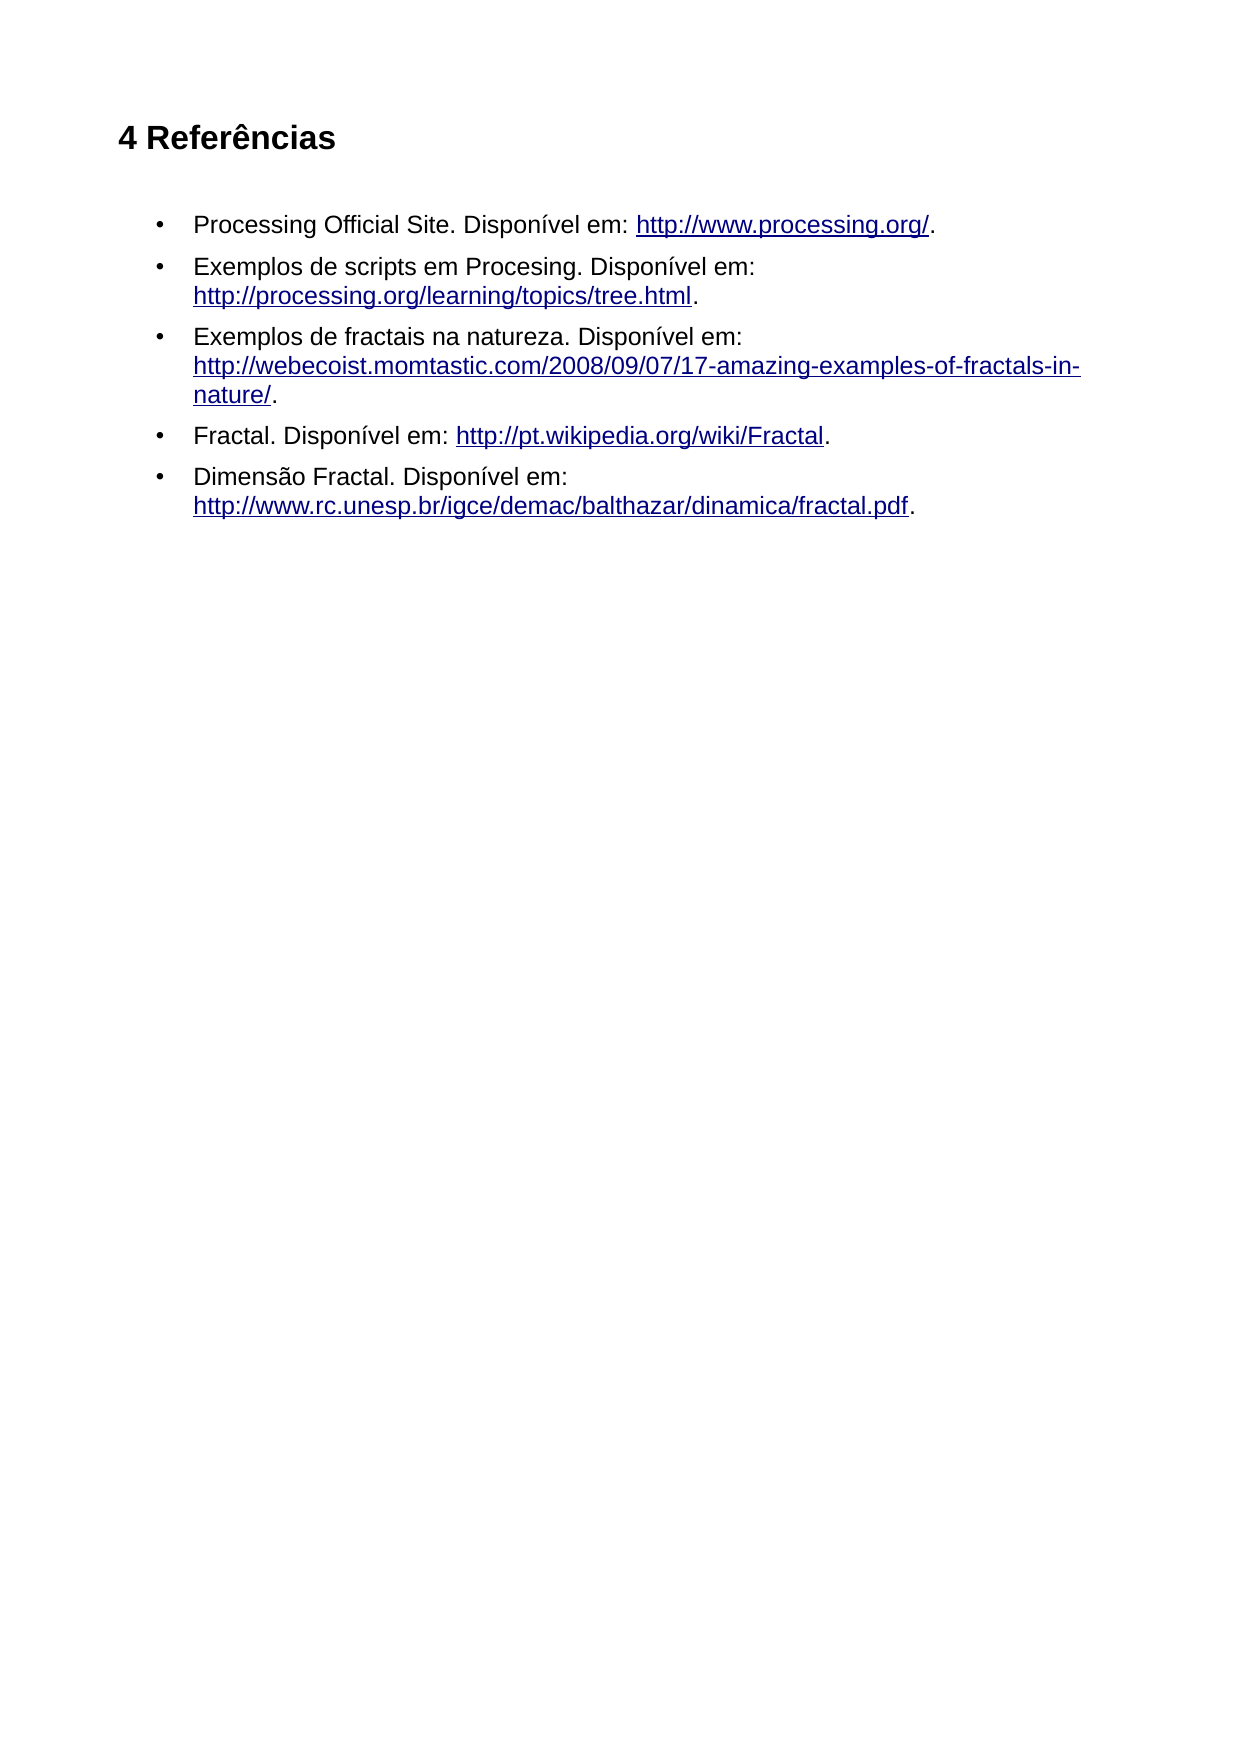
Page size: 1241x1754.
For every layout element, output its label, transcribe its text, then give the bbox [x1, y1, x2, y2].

list Exemplos de scripts em Procesing. Disponível em: http://processing.org/learning/topics/tree.html. [156, 252, 1122, 309]
list Processing Official Site. Disponível em: http://www.processing.org/. [156, 211, 1122, 239]
subtitle 4 Referências [118, 118, 1122, 157]
list Fractal. Disponível em: http://pt.wikipedia.org/wiki/Fractal. [156, 421, 1122, 450]
list Exemplos de fractais na natureza. Disponível em: http://webecoist.momtastic.com/2008/09/07/17-amazing-examples-of-fractals-in-nature/. [156, 322, 1122, 408]
list Dimensão Fractal. Disponível em: http://www.rc.unesp.br/igce/demac/balthazar/dinamica/fractal.pdf. [156, 462, 1122, 520]
